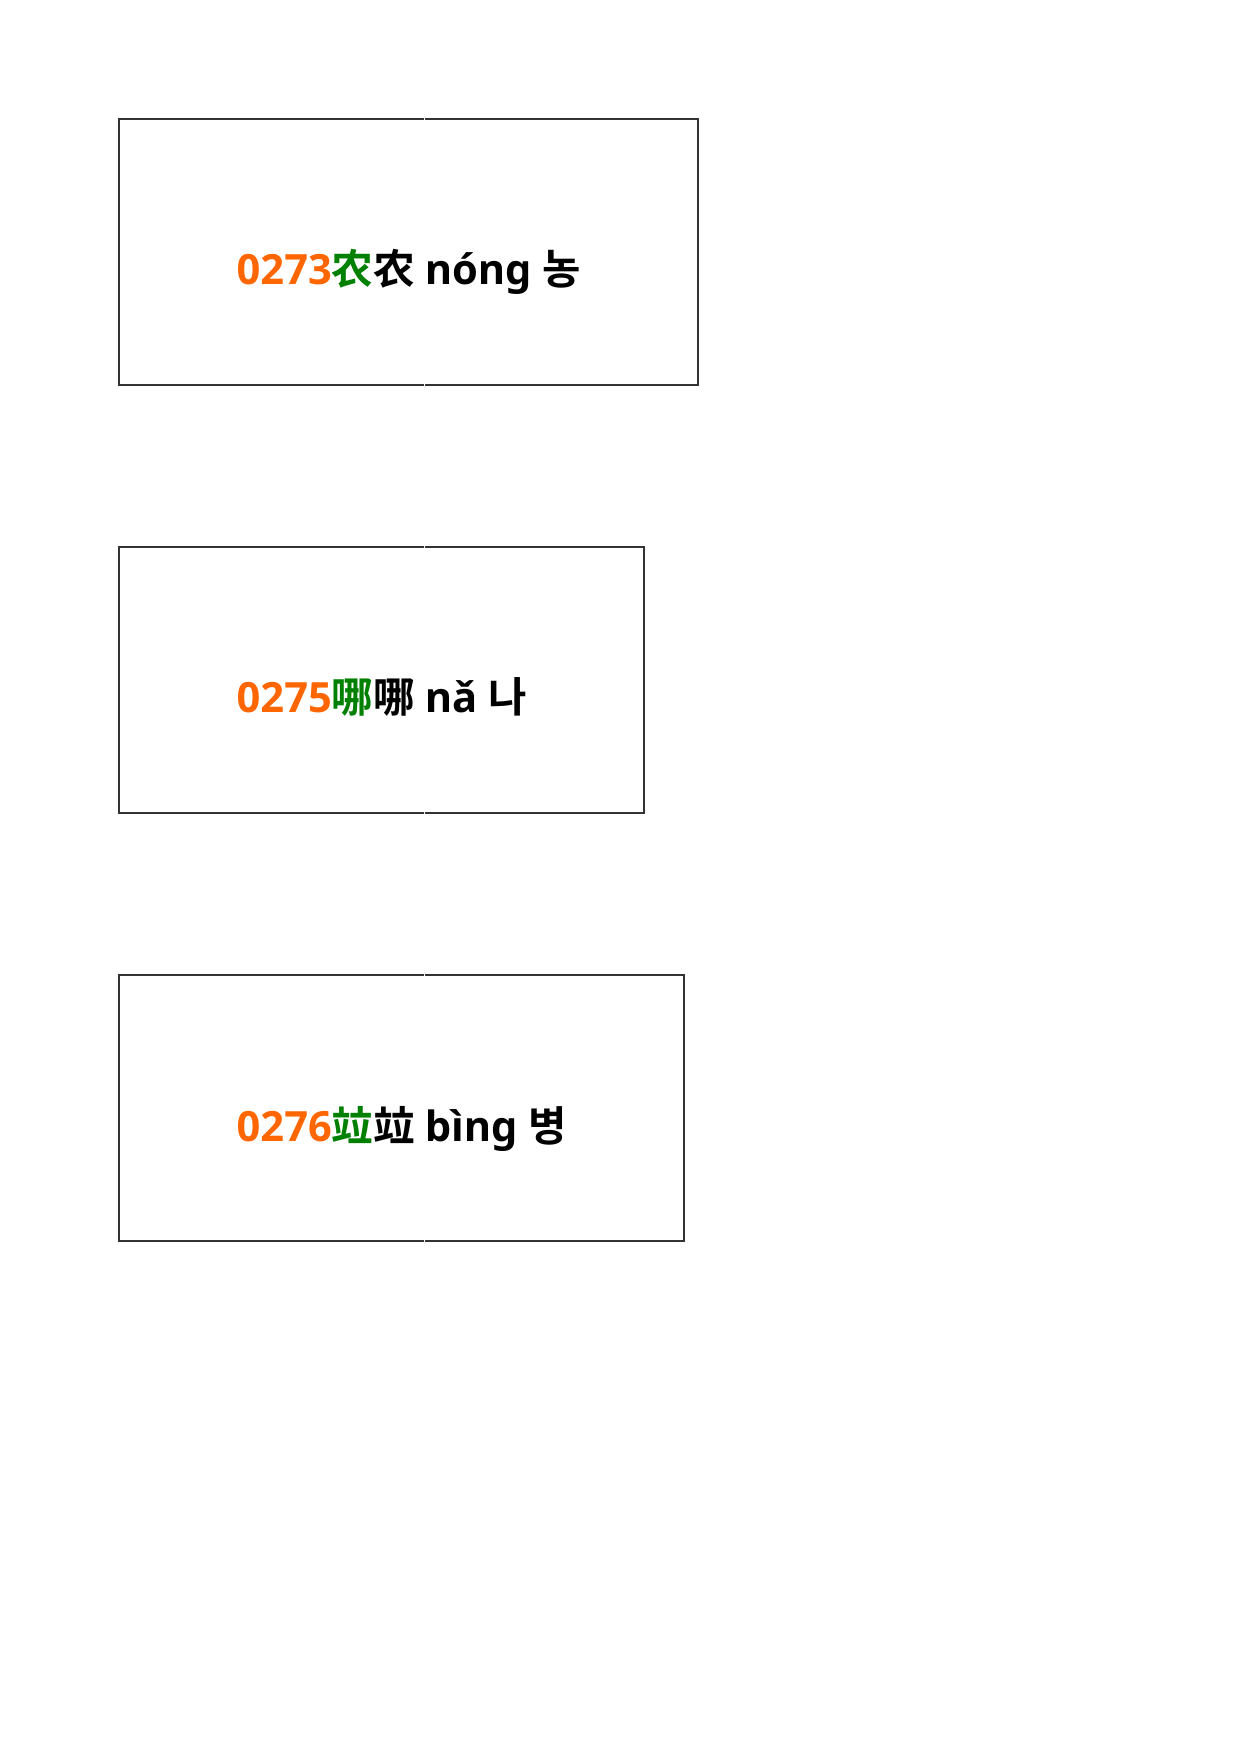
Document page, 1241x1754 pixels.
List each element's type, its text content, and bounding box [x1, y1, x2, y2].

text 0276竝竝 bìng 병 [120, 975, 683, 1241]
text [699, 118, 1122, 386]
text [685, 974, 1122, 1242]
text 0275哪哪 nǎ 나 [120, 547, 643, 813]
text 0273农农 nóng 농 [120, 119, 697, 385]
text [645, 546, 1122, 814]
